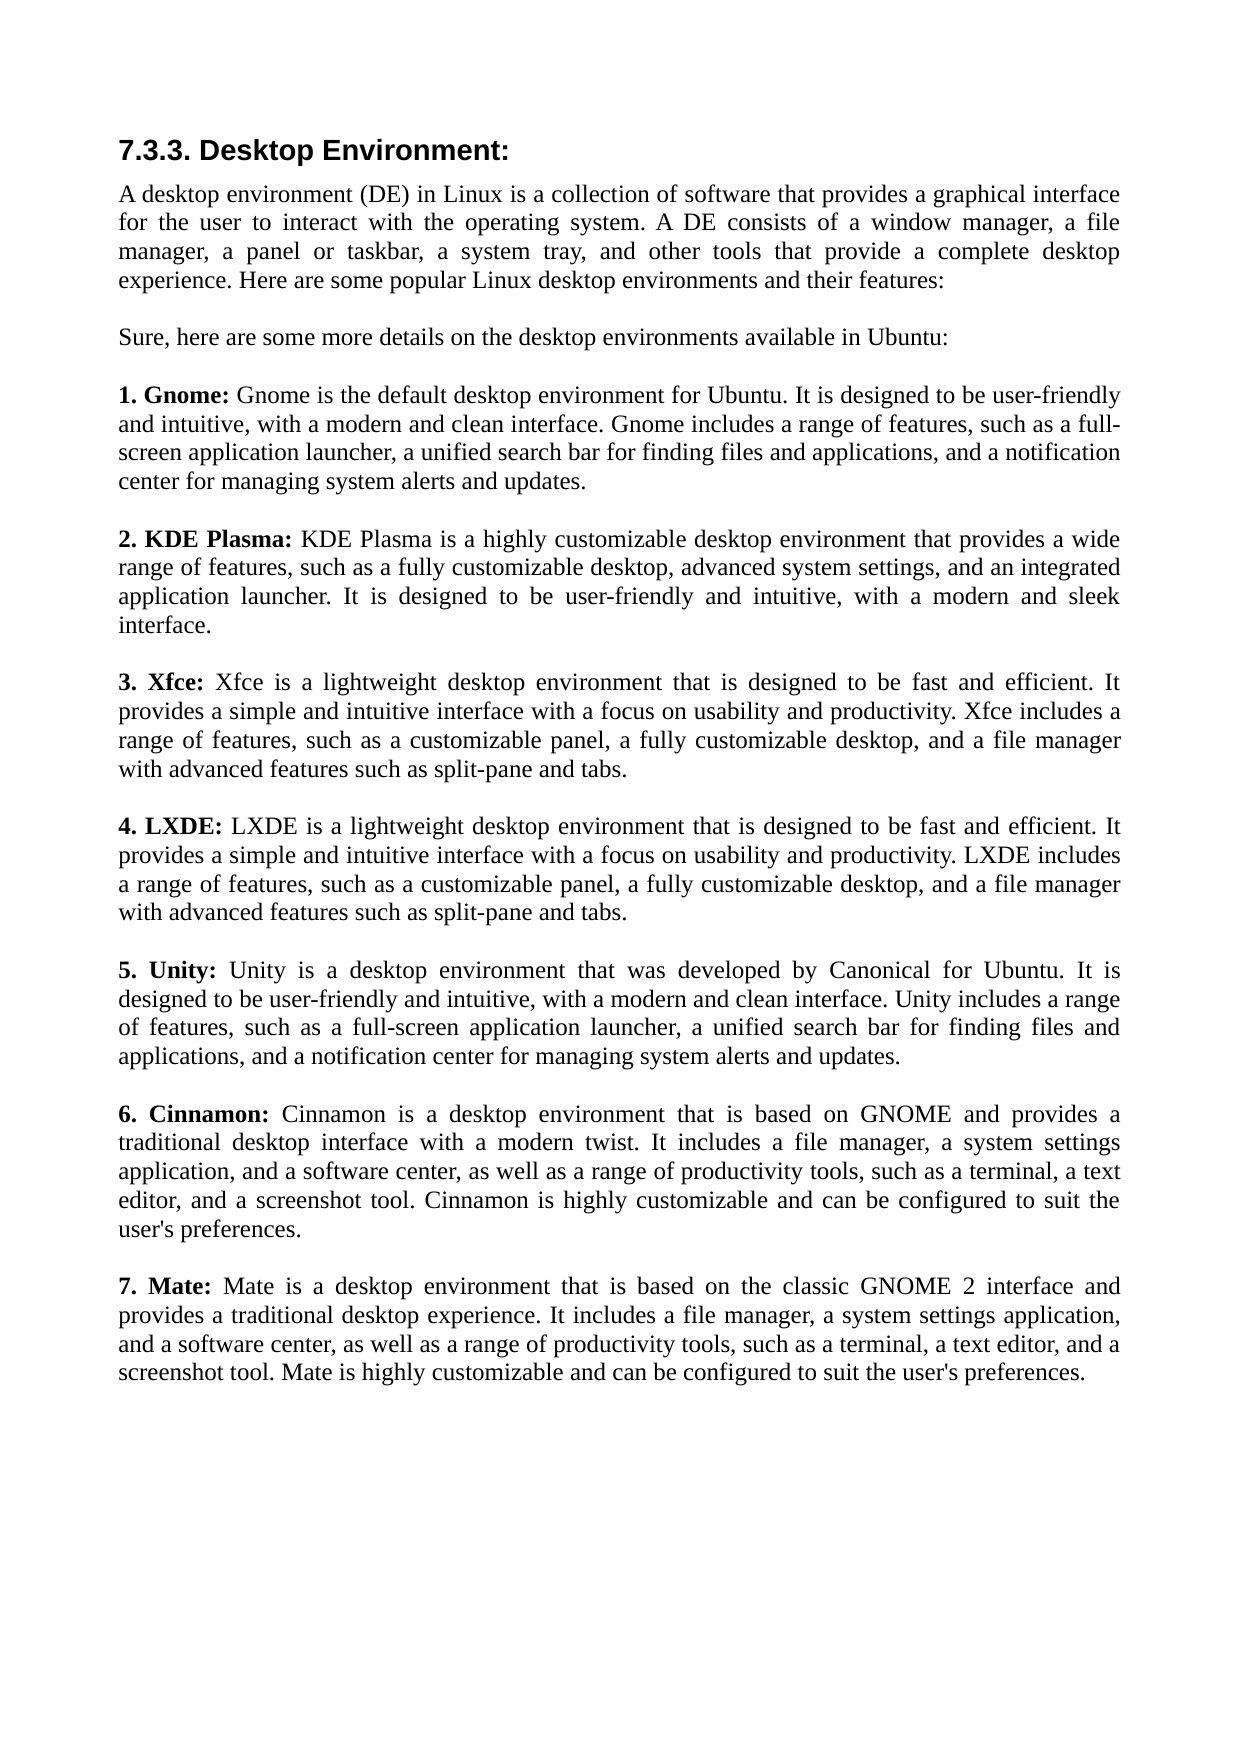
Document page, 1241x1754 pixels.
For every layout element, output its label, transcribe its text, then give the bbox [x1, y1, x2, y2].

text 7. Mate: Mate is a desktop environment that is based on the classic GNOME 2 interface and provides a traditional desktop experience. It includes a file manager, a system settings application, and a software center, as well as a range of productivity tools, such as a terminal, a text editor, and a screenshot tool. Mate is highly customizable and can be configured to suit the user's preferences. [118, 1271, 1122, 1386]
text 3. Xfce: Xfce is a lightweight desktop environment that is designed to be fast and efficient. It provides a simple and intuitive interface with a focus on usability and productivity. Xfce includes a range of features, such as a customizable panel, a fully customizable desktop, and a file manager with advanced features such as split-pane and tabs. [118, 667, 1122, 782]
text 6. Cinnamon: Cinnamon is a desktop environment that is based on GNOME and provides a traditional desktop interface with a modern twist. It includes a file manager, a system settings application, and a software center, as well as a range of productivity tools, such as a terminal, a text editor, and a screenshot tool. Cinnamon is highly customizable and can be configured to suit the user's preferences. [118, 1099, 1122, 1242]
text 5. Unity: Unity is a desktop environment that was developed by Canonical for Ubuntu. It is designed to be user-friendly and intuitive, with a modern and clean interface. Unity includes a range of features, such as a full-screen application launcher, a unified search bar for finding files and applications, and a notification center for managing system alerts and updates. [118, 955, 1122, 1070]
text 1. Gnome: Gnome is the default desktop environment for Ubuntu. It is designed to be user-friendly and intuitive, with a modern and clean interface. Gnome includes a range of features, such as a full-screen application launcher, a unified search bar for finding files and applications, and a notification center for managing system alerts and updates. [118, 380, 1122, 495]
text Sure, here are some more details on the desktop environments available in Ubuntu: [118, 322, 1122, 351]
text 4. LXDE: LXDE is a lightweight desktop environment that is designed to be fast and efficient. It provides a simple and intuitive interface with a focus on usability and productivity. LXDE includes a range of features, such as a customizable panel, a fully customizable desktop, and a file manager with advanced features such as split-pane and tabs. [118, 811, 1122, 926]
subtitle 7.3.3. Desktop Environment: [118, 133, 1122, 166]
text 2. KDE Plasma: KDE Plasma is a highly customizable desktop environment that provides a wide range of features, such as a fully customizable desktop, advanced system settings, and an integrated application launcher. It is designed to be user-friendly and intuitive, with a modern and sleek interface. [118, 524, 1122, 639]
text A desktop environment (DE) in Linux is a collection of software that provides a graphical interface for the user to interact with the operating system. A DE consists of a window manager, a file manager, a panel or taskbar, a system tray, and other tools that provide a complete desktop experience. Here are some popular Linux desktop environments and their features: [118, 179, 1122, 294]
